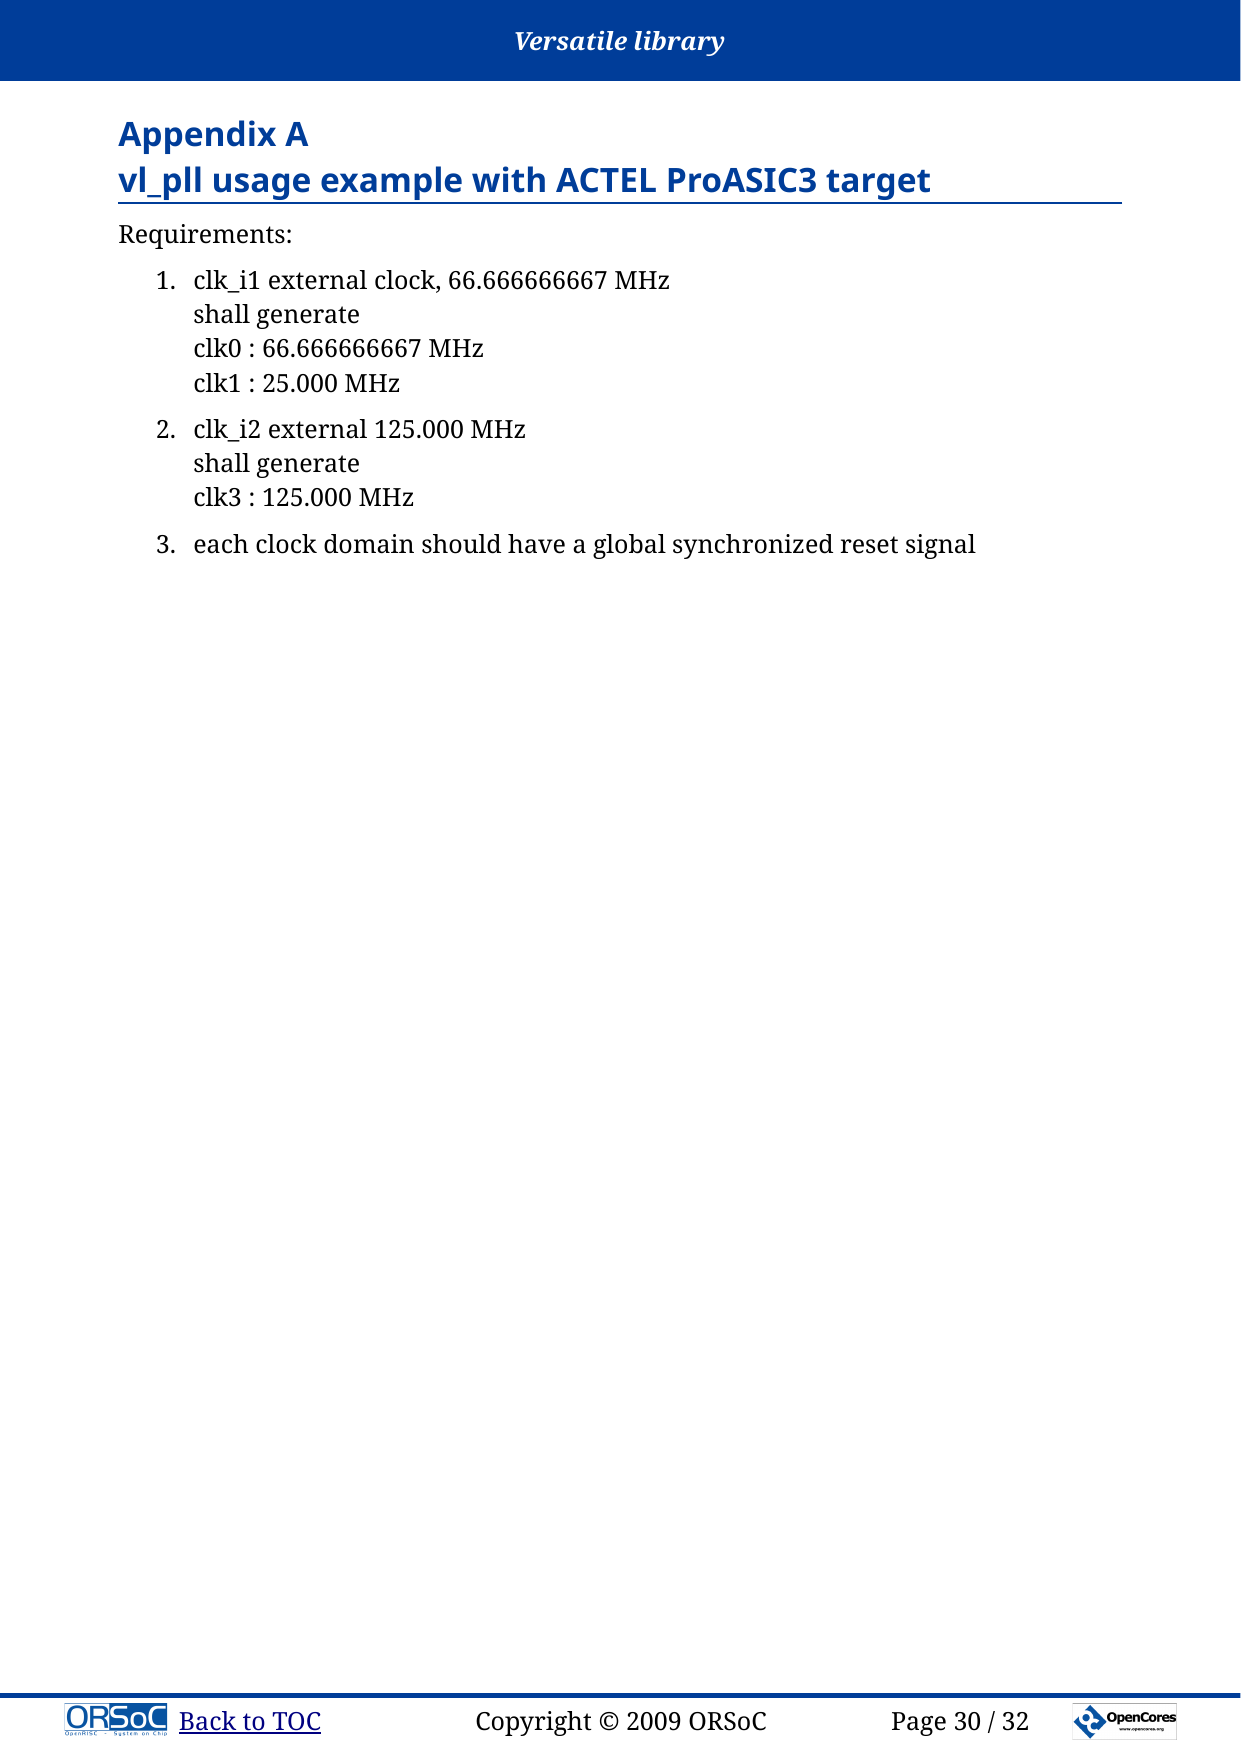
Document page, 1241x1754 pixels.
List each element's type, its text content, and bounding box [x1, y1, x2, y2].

list clk_i2 external 125.000 MHz shall generate clk3 : 125.000 MHz [156, 412, 1122, 514]
picture [64, 1703, 168, 1736]
picture [1072, 1703, 1177, 1740]
text Requirements: [118, 216, 1122, 251]
list clk_i1 external clock, 66.666666667 MHz shall generate clk0 : 66.666666667 MHz clk1 : 25.000 MHz [156, 263, 1122, 399]
subtitle Appendix A vl_pll usage example with ACTEL ProASIC3 target [118, 111, 1122, 202]
list each clock domain should have a global synchronized reset signal [156, 526, 1122, 561]
